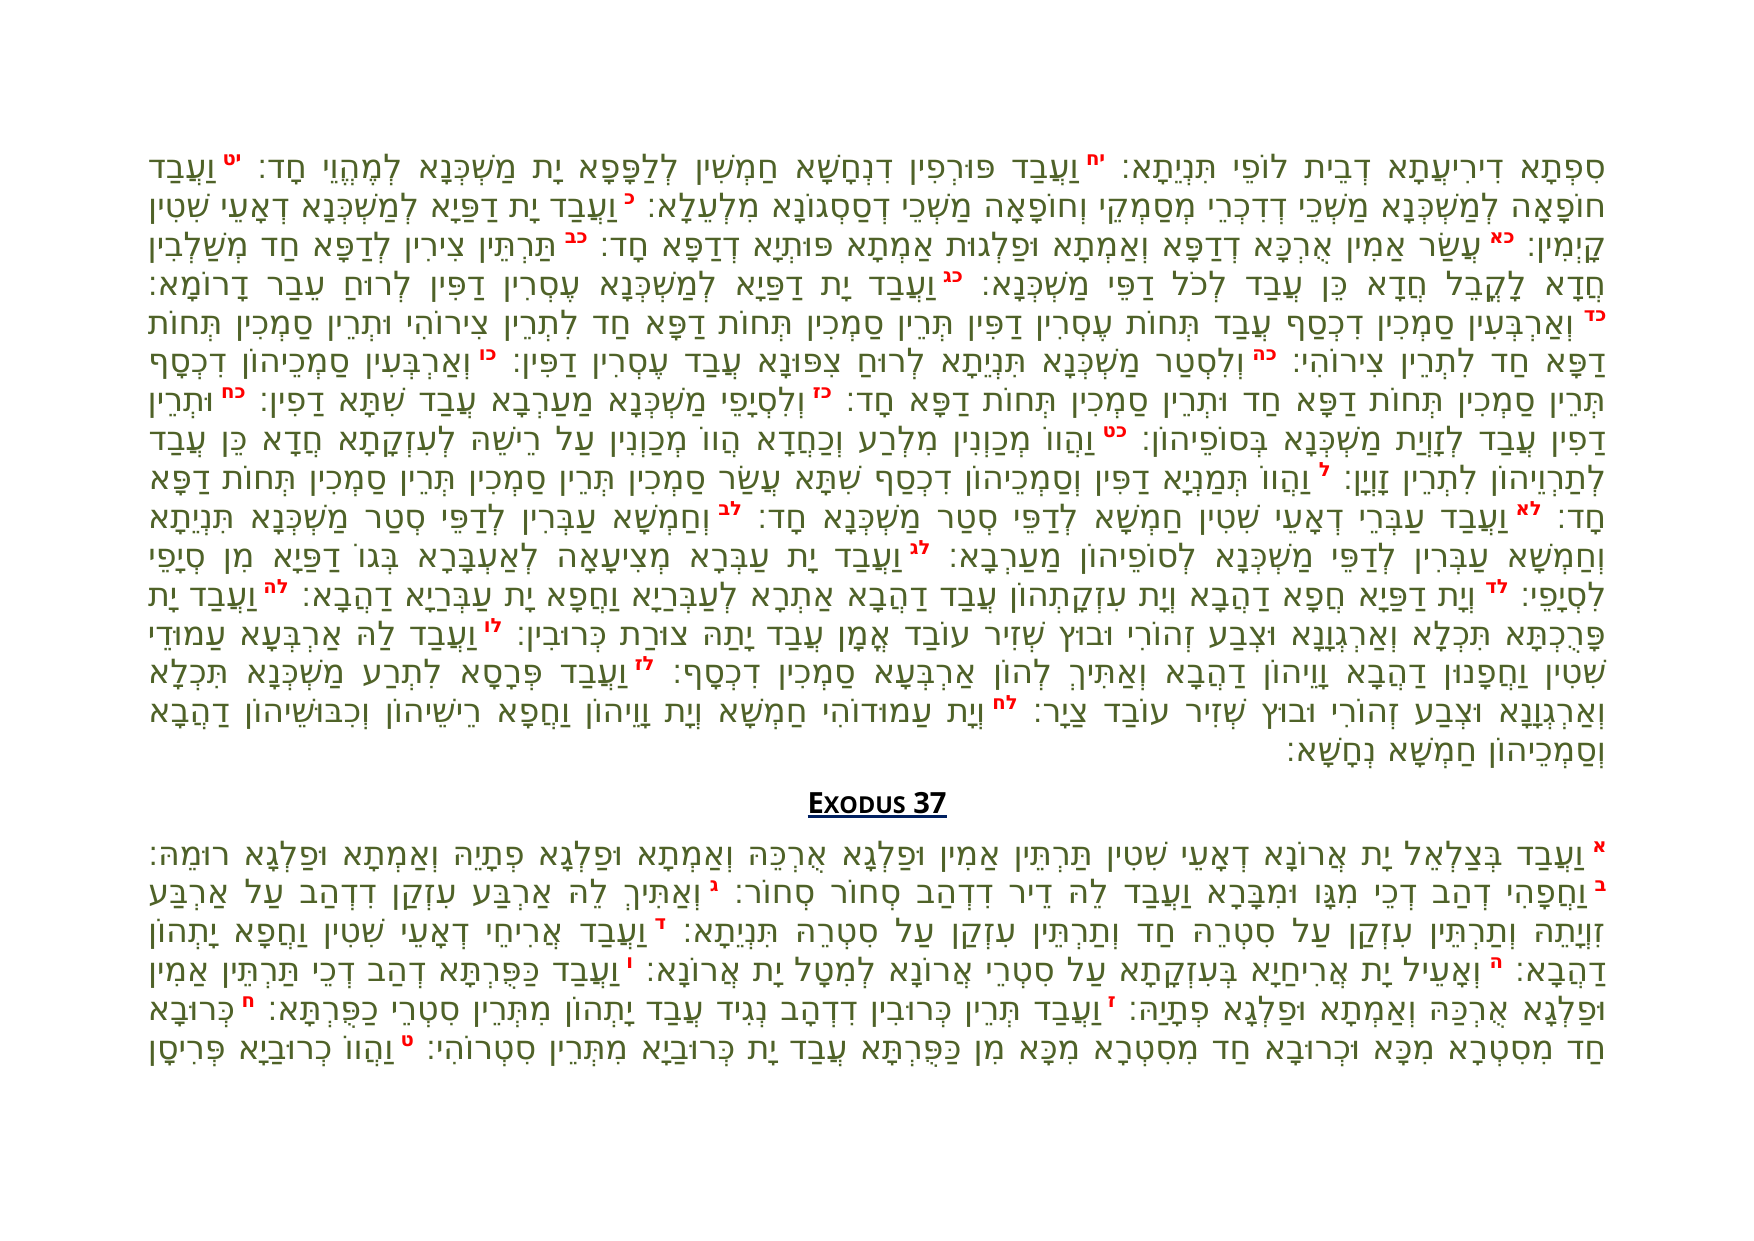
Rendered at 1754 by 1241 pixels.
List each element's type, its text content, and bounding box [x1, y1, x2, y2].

text Exodus 37 [148, 782, 1606, 822]
text סִפְתָא דִירִיעֲתָא דְבֵית לוֹפֵי תִּנְיֵתָא׃ יח וַעֲבַד פּוּרְפִין דִנְחָשָׁא חַמְשִׁין לְלַפָּפָא יָת מַשְׁכְּנָא לְמֶהֱוֵי חָד׃ יט וַעֲבַד חוֹפָאָה לְמַשְׁכְּנָא מַשְׁכֵי דְדִכְרֵי מְסַמְקֵי וְחוֹפָאָה מַשְׁכֵי דְסַסְגוֹנָא מִלְעֵלָא׃ כ וַעֲבַד יָת דַפַּיָא לְמַשְׁכְּנָא דְאָעֵי שִׁטִין קָיְמִין׃ כא עֲשַׂר אַמִין אֻרְכָּא דְדַפָּא וְאַמְתָא וּפַלְגוּת אַמְתָא פּוּתְיָא דְדַפָּא חָד׃ כב תַּרְתֵּין צִירִין לְדַפָּא חַד מְשַׁלְבִין חֲדָא לָקֳבֵל חֲדָא כֵּן עֲבַד לְכֹל דַפֵּי מַשְׁכְּנָא׃ כג וַעֲבַד יָת דַפַּיָא לְמַשְׁכְּנָא עֶסְרִין דַפִּין לְרוּחַ עֵבַר דָרוֹמָא׃ כד וְאַרְבְּעִין סַמְכִין דִכְסַף עֲבַד תְּחוֹת עֶסְרִין דַפִּין תְּרֵין סַמְכִין תְּחוֹת דַפָּא חַד לִתְרֵין צִירוֹהִי וּתְרֵין סַמְכִין תְּחוֹת דַפָּא חַד לִתְרֵין צִירוֹהִי׃ כה וְלִסְטַר מַשְׁכְּנָא תִּנְיֵתָא לְרוּחַ צִפּוּנָא עֲבַד עֶסְרִין דַפִּין׃ כו וְאַרְבְּעִין סַמְכֵיהוֹן דִכְסָף תְּרֵין סַמְכִין תְּחוֹת דַפָּא חַד וּתְרֵין סַמְכִין תְּחוֹת דַפָּא חָד׃ כז וְלִסְיָפֵי מַשְׁכְּנָא מַעַרְבָא עֲבַד שִׁתָּא דַפִין׃ כח וּתְרֵין דַפִין עֲבַד לְזָוְיַת מַשְׁכְּנָא בְּסוֹפֵיהוֹן׃ כט וַהֲווֹ מְכַוְנִין מִלְרַע וְכַחֲדָא הֲווֹ מְכַוְנִין עַל רֵישֵׁהּ לְעִזְקָתָא חֲדָא כֵּן עֲבַד לְתַרְוֵיהוֹן לִתְרֵין זָוְיָן׃ ל וַהֲווֹ תְּמַנְיָא דַפִּין וְסַמְכֵיהוֹן דִכְסַף שִׁתָּא עֲשַׂר סַמְכִין תְּרֵין סַמְכִין תְּרֵין סַמְכִין תְּחוֹת דַפָּא חָד׃ לא וַעֲבַד עַבְּרֵי דְאָעֵי שִׁטִין חַמְשָׁא לְדַפֵּי סְטַר מַשְׁכְּנָא חָד׃ לב וְחַמְשָׁא עַבְּרִין לְדַפֵּי סְטַר מַשְׁכְּנָא תִּנְיֵתָא וְחַמְשָׁא עַבְּרִין לְדַפֵּי מַשְׁכְּנָא לְסוֹפֵיהוֹן מַעַרְבָא׃ לג וַעֲבַד יָת עַבְּרָא מְצִיעָאָה לְאַעְבָּרָא בְּגוֹ דַפַּיָא מִן סְיָפֵי לִסְיָפֵי׃ לד וְיָת דַפַּיָא חֲפָא דַהֲבָא וְיָת עִזְקָתְהוֹן עֲבַד דַהֲבָא אַתְרָא לְעַבְּרַיָא וַחֲפָא יָת עַבְּרַיָא דַהֲבָא׃ לה וַעֲבַד יָת פָּרֻכְתָּא תִּכְלָא וְאַרְגְוָנָא וּצְבַע זְהוֹרִי וּבוּץ שְׁזִיר עוֹבַד אֳמָן עֲבַד יָתַהּ צוּרַת כְּרוּבִין׃ לו וַעֲבַד לַהּ אַרְבְּעָא עַמוּדֵי שִׁטִין וַחֲפָנוּן דַהֲבָא וָוֵיהוֹן דַהֲבָא וְאַתִּיךְ לְהוֹן אַרְבְּעָא סַמְכִין דִכְסָף׃ לז וַעֲבַד פְּרָסָא לִתְרַע מַשְׁכְּנָא תִּכְלָא וְאַרְגְוָנָא וּצְבַע זְהוֹרִי וּבוּץ שְׁזִיר עוֹבַד צַיָר׃ לח וְיָת עַמוּדוֹהִי חַמְשָׁא וְיָת וָוֵיהוֹן וַחֲפָא רֵישֵׁיהוֹן וְכִבּוּשֵׁיהוֹן דַהֲבָא וְסַמְכֵיהוֹן חַמְשָׁא נְחָשָׁא׃ [148, 148, 1606, 769]
text א וַעֲבַד בְּצַלְאֵל יָת אֲרוֹנָא דְאָעֵי שִׁטִין תַּרְתֵּין אַמִין וּפַלְגָא אֻרְכֵּהּ וְאַמְתָא וּפַלְגָא פְתָיֵהּ וְאַמְתָא וּפַלְגָא רוּמֵהּ׃ ב וַחֲפָהִי דְהַב דְכֵי מִגָּו וּמִבָּרָא וַעֲבַד לֵהּ דֵיר דִדְהַב סְחוֹר סְחוֹר׃ ג וְאַתִּיךְ לֵהּ אַרְבַּע עִזְקַן דִדְהַב עַל אַרְבַּע זִוְיָתֵהּ וְתַרְתֵּין עִזְקַן עַל סִטְרֵהּ חַד וְתַרְתֵּין עִזְקַן עַל סִטְרֵהּ תִּנְיֵתָא׃ ד וַעֲבַד אֲרִיחֵי דְאָעֵי שִׁטִין וַחֲפָא יָתְהוֹן דַהֲבָא׃ ה וְאָעֵיל יָת אֲרִיחַיָא בְּעִזְקָתָא עַל סִטְרֵי אֲרוֹנָא לְמִטָל יָת אֲרוֹנָא׃ ו וַעֲבַד כַּפֻּרְתָּא דְהַב דְכֵי תַּרְתֵּין אַמִין וּפַלְגָא אֻרְכַּהּ וְאַמְתָא וּפַלְגָא פְתָיַהּ׃ ז וַעֲבַד תְּרֵין כְּרוּבִין דִדְהָב נְגִיד עֲבַד יָתְהוֹן מִתְּרֵין סִטְרֵי כַפֻּרְתָּא׃ ח כְּרוּבָא חַד מִסִטְרָא מִכָּא וּכְרוּבָא חַד מִסִטְרָא מִכָּא מִן כַּפֻּרְתָּא עֲבַד יָת כְּרוּבַיָא מִתְּרֵין סִטְרוֹהִי׃ ט וַהֲווֹ כְרוּבַיָא פְּרִיסָן [148, 834, 1606, 1067]
